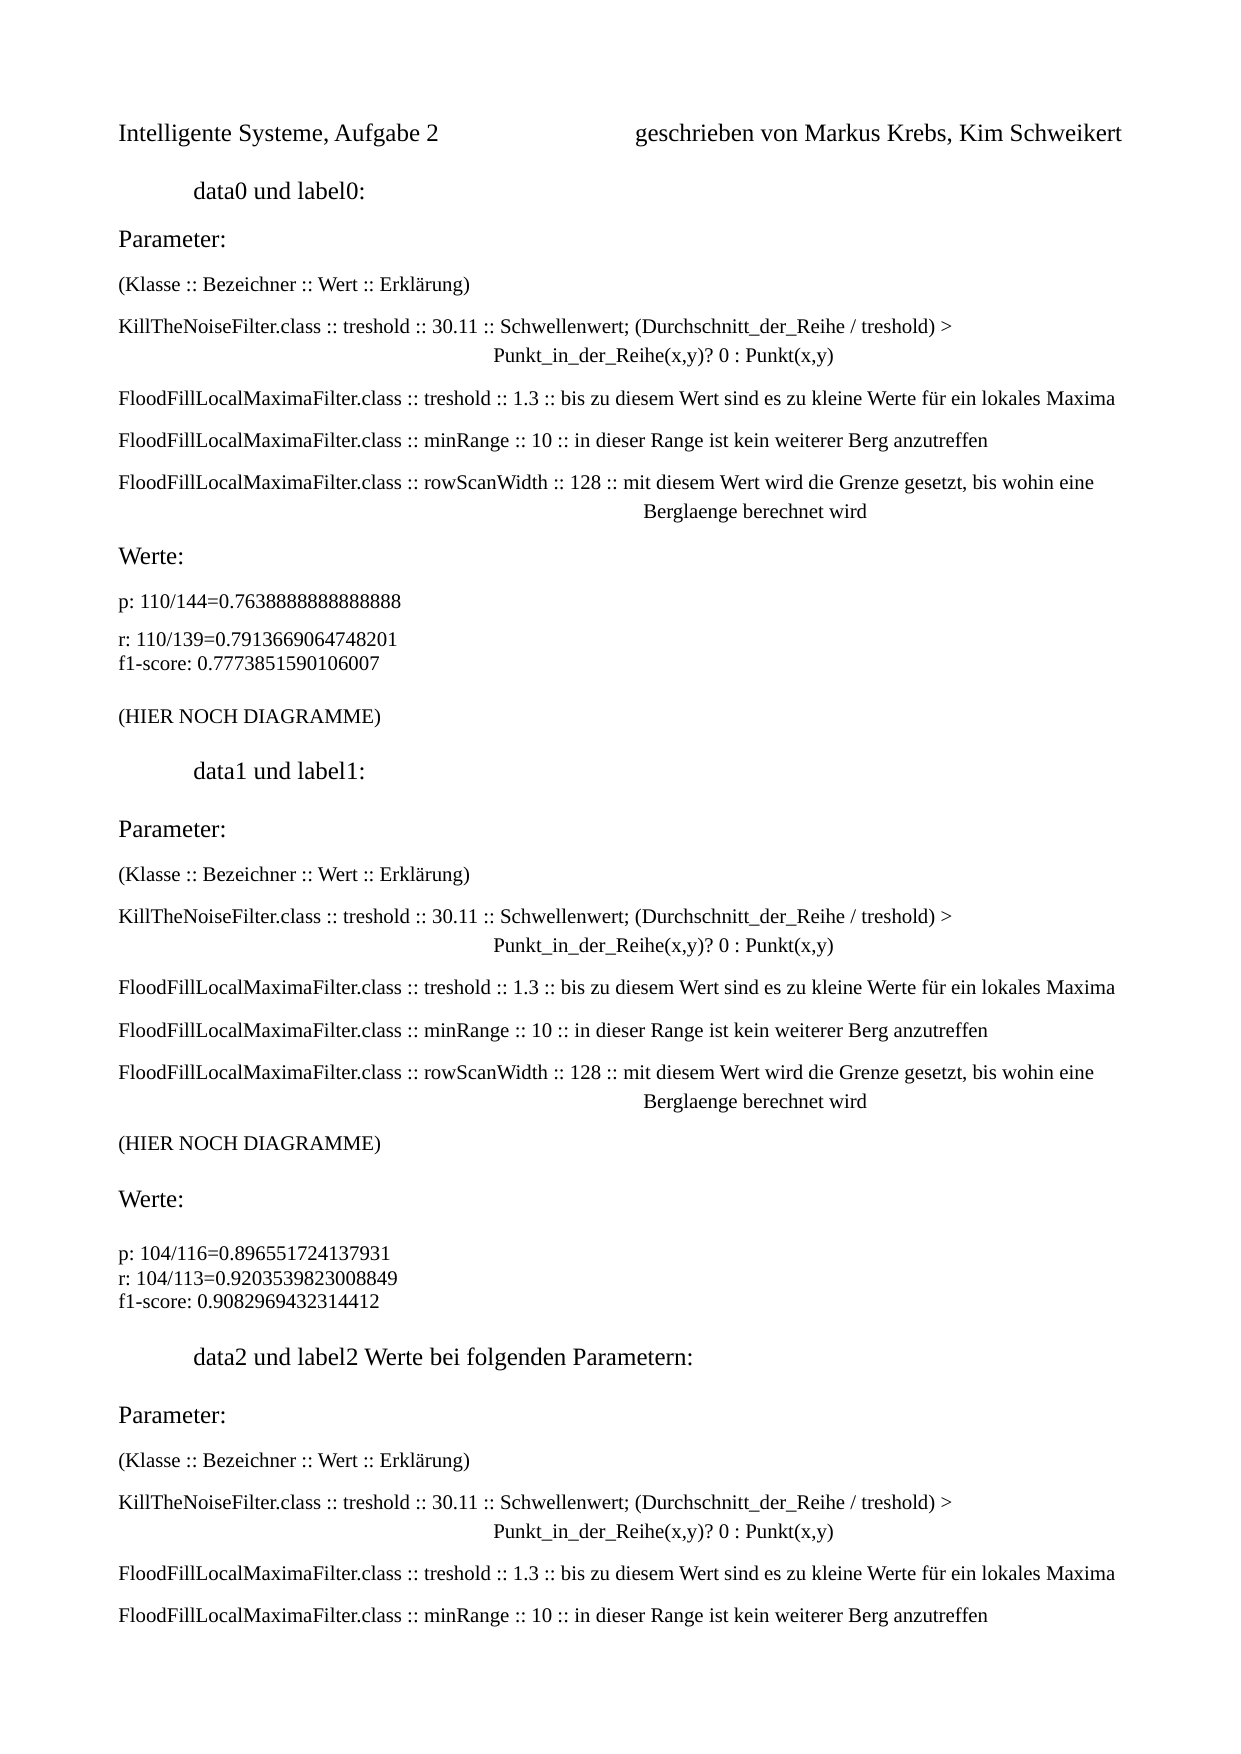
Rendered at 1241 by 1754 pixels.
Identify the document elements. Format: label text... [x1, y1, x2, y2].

text FloodFillLocalMaximaFilter.class :: rowScanWidth :: 128 :: mit diesem Wert wird die Grenze gesetzt, bis wohin eine Berglaenge berechnet wird [118, 470, 1122, 523]
text f1-score: 0.9082969432314412 [118, 1289, 1122, 1313]
text FloodFillLocalMaximaFilter.class :: treshold :: 1.3 :: bis zu diesem Wert sind es zu kleine Werte für ein lokales Maxima [118, 386, 1122, 410]
text Werte: [118, 1184, 1122, 1213]
text data1 und label1: [118, 756, 1122, 785]
text Parameter: [118, 814, 1122, 843]
text (HIER NOCH DIAGRAMME) [118, 704, 1122, 728]
text KillTheNoiseFilter.class :: treshold :: 30.11 :: Schwellenwert; (Durchschnitt_der_Reihe / treshold) > Punkt_in_der_Reihe(x,y)? 0 : Punkt(x,y) [118, 1490, 1122, 1543]
text r: 104/113=0.9203539823008849 [118, 1265, 1122, 1289]
text (HIER NOCH DIAGRAMME) [118, 1131, 1122, 1155]
text FloodFillLocalMaximaFilter.class :: minRange :: 10 :: in dieser Range ist kein weiterer Berg anzutreffen [118, 428, 1122, 452]
text (Klasse :: Bezeichner :: Wert :: Erklärung) [118, 272, 1122, 296]
text f1-score: 0.7773851590106007 [118, 651, 1122, 675]
text KillTheNoiseFilter.class :: treshold :: 30.11 :: Schwellenwert; (Durchschnitt_der_Reihe / treshold) > Punkt_in_der_Reihe(x,y)? 0 : Punkt(x,y) [118, 314, 1122, 367]
text data2 und label2 Werte bei folgenden Parametern: [118, 1342, 1122, 1371]
text p: 104/116=0.896551724137931 [118, 1241, 1122, 1265]
text FloodFillLocalMaximaFilter.class :: treshold :: 1.3 :: bis zu diesem Wert sind es zu kleine Werte für ein lokales Maxima [118, 1561, 1122, 1585]
text (Klasse :: Bezeichner :: Wert :: Erklärung) [118, 1448, 1122, 1472]
text p: 110/144=0.7638888888888888 [118, 589, 1122, 613]
text data0 und label0: [118, 176, 1122, 205]
text r: 110/139=0.7913669064748201 [118, 627, 1122, 651]
text Werte: [118, 541, 1122, 570]
text FloodFillLocalMaximaFilter.class :: treshold :: 1.3 :: bis zu diesem Wert sind es zu kleine Werte für ein lokales Maxima [118, 975, 1122, 999]
text FloodFillLocalMaximaFilter.class :: minRange :: 10 :: in dieser Range ist kein weiterer Berg anzutreffen [118, 1603, 1122, 1627]
text Parameter: [118, 224, 1122, 253]
text FloodFillLocalMaximaFilter.class :: minRange :: 10 :: in dieser Range ist kein weiterer Berg anzutreffen [118, 1018, 1122, 1042]
text KillTheNoiseFilter.class :: treshold :: 30.11 :: Schwellenwert; (Durchschnitt_der_Reihe / treshold) > Punkt_in_der_Reihe(x,y)? 0 : Punkt(x,y) [118, 904, 1122, 957]
text FloodFillLocalMaximaFilter.class :: rowScanWidth :: 128 :: mit diesem Wert wird die Grenze gesetzt, bis wohin eine Berglaenge berechnet wird [118, 1060, 1122, 1113]
text Parameter: [118, 1400, 1122, 1428]
text (Klasse :: Bezeichner :: Wert :: Erklärung) [118, 862, 1122, 886]
